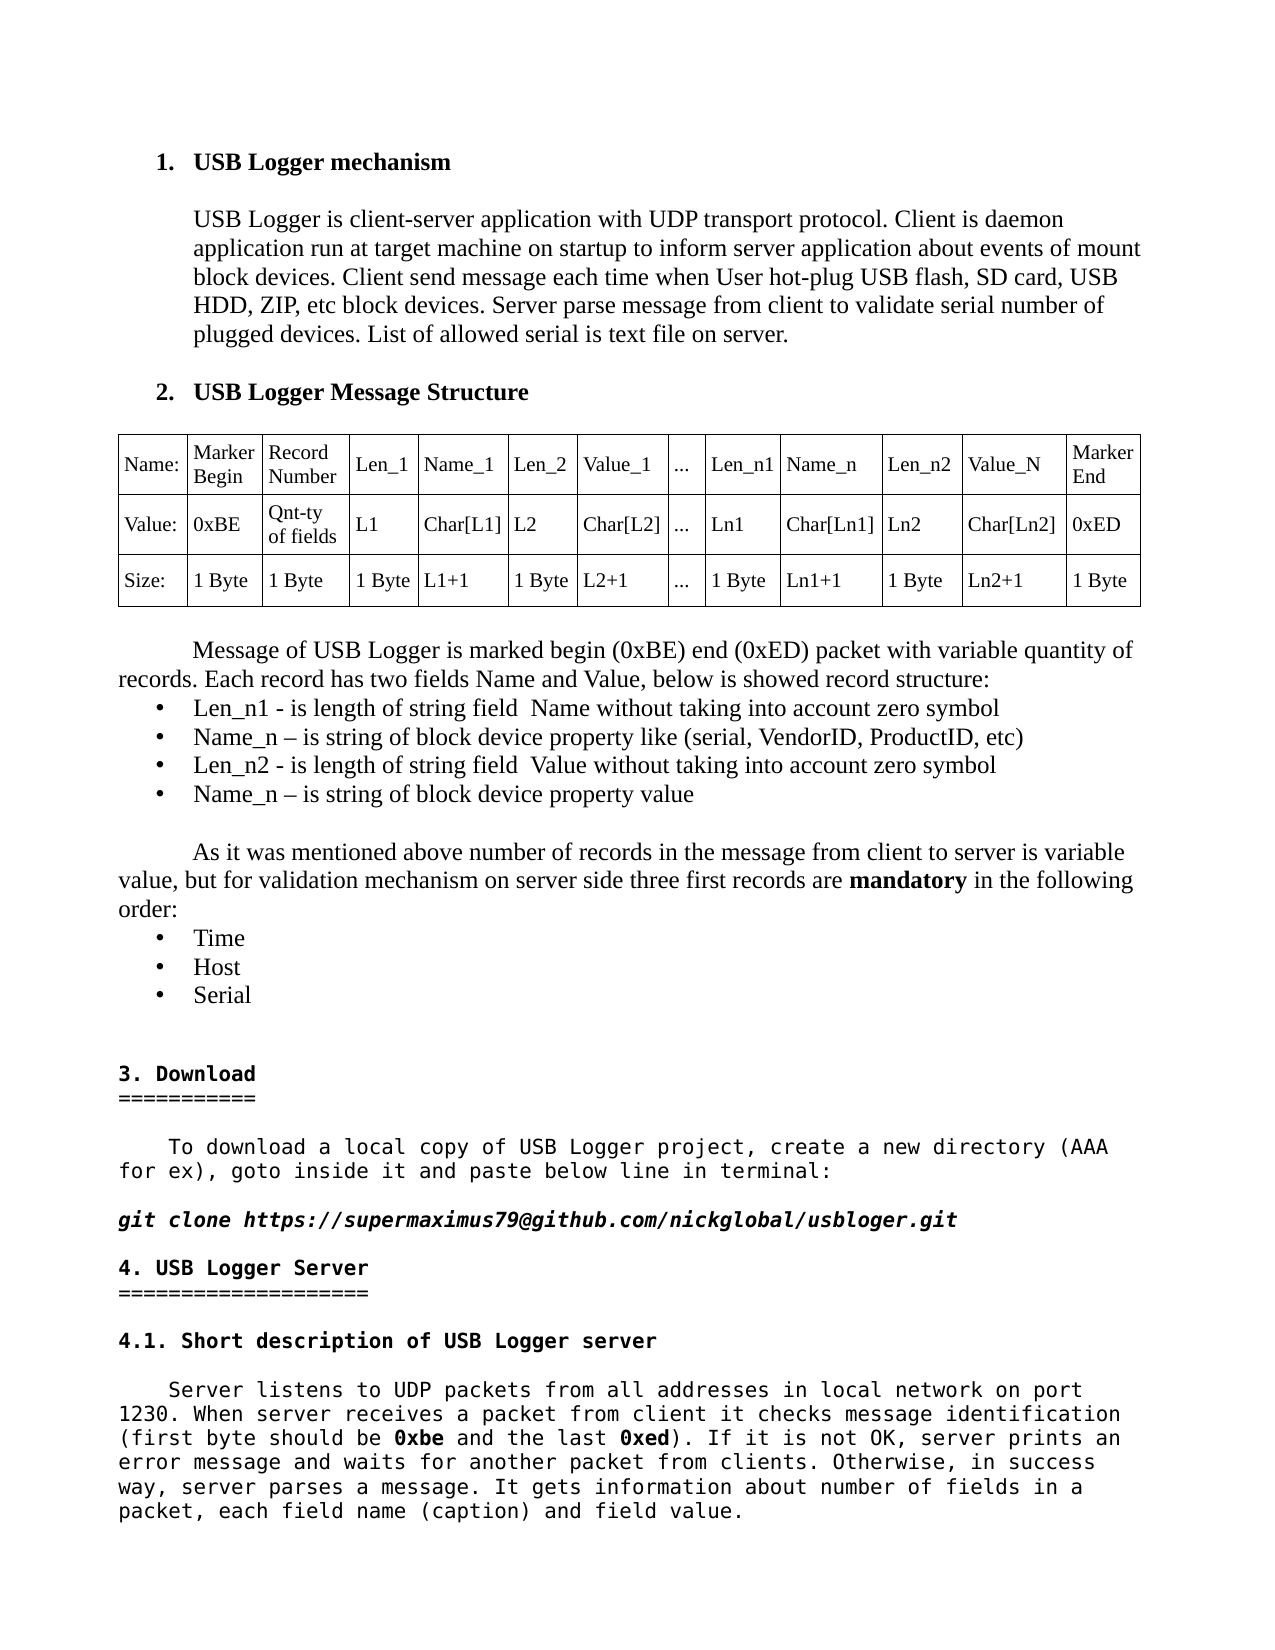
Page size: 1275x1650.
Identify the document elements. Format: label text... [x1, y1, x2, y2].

table_cell Ln2+1 [963, 555, 1066, 606]
table_cell 1 Byte [263, 555, 349, 606]
table_header Len_1 [350, 435, 418, 494]
table_cell L1+1 [419, 555, 508, 606]
table_cell Size: [119, 555, 187, 606]
table_cell 1 Byte [883, 555, 962, 606]
table_header ... [669, 435, 705, 494]
text git clone https://supermaximus79@github.com/nickglobal/usbloger.git [118, 1208, 1157, 1232]
table_cell Ln2 [883, 495, 962, 554]
table_header Record Number [263, 435, 349, 494]
text 3. Download [118, 1062, 1157, 1086]
table_cell L1 [350, 495, 418, 554]
list Name_n – is string of block device property like (serial, VendorID, ProductID, etc) [156, 722, 1157, 750]
table_cell Value: [119, 495, 187, 554]
text 4.1. Short description of USB Logger server [118, 1329, 1157, 1353]
table_cell Ln1+1 [781, 555, 882, 606]
text Server listens to UDP packets from all addresses in local network on port 1230. When server receives a packet from client it checks message identification (first byte should be 0xbe and the last 0xed). If it is not OK, server prints an error message and waits for another packet from clients. Otherwise, in success way, server parses a message. It gets information about number of fields in a packet, each field name (caption) and field value. [118, 1378, 1157, 1523]
table_cell Char[Ln2] [963, 495, 1066, 554]
list Serial [156, 980, 1157, 1009]
list Len_n1 - is length of string field Name without taking into account zero symbol [156, 693, 1157, 722]
table_cell 0xED [1067, 495, 1140, 554]
table_header Marker Begin [188, 435, 262, 494]
text =========== [118, 1086, 1157, 1111]
table_header Value_N [963, 435, 1066, 494]
table_header Len_2 [509, 435, 577, 494]
table_cell 1 Byte [1067, 555, 1140, 606]
list Host [156, 952, 1157, 980]
table_cell 1 Byte [509, 555, 577, 606]
list Name_n – is string of block device property value [156, 779, 1157, 808]
text Message of USB Logger is marked begin (0xBE) end (0xED) packet with variable quantity of records. Each record has two fields Name and Value, below is showed record structure: [118, 635, 1157, 693]
list Time [156, 923, 1157, 952]
table_cell 1 Byte [188, 555, 262, 606]
list Len_n2 - is length of string field Value without taking into account zero symbol [156, 750, 1157, 779]
text ==================== [118, 1281, 1157, 1305]
text As it was mentioned above number of records in the message from client to server is variable value, but for validation mechanism on server side three first records are mandatory in the following order: [118, 837, 1157, 923]
table_cell Qnt-ty of fields [263, 495, 349, 554]
table_header Len_n1 [706, 435, 780, 494]
table_header Len_n2 [883, 435, 962, 494]
table_cell Char[L2] [578, 495, 668, 554]
table_header Name_1 [419, 435, 508, 494]
table_cell L2+1 [578, 555, 668, 606]
list USB Logger is client-server application with UDP transport protocol. Client is daemon application run at target machine on startup to inform server application about events of mount block devices. Client send message each time when User hot-plug USB flash, SD card, USB HDD, ZIP, etc block devices. Server parse message from client to validate serial number of plugged devices. List of allowed serial is ­text file on server. [156, 204, 1157, 348]
table_cell 1 Byte [350, 555, 418, 606]
table_cell 0xBE [188, 495, 262, 554]
table_cell Ln1 [706, 495, 780, 554]
table_header Value_1 [578, 435, 668, 494]
table_header Marker End [1067, 435, 1140, 494]
list USB Logger Message Structure [156, 377, 1157, 406]
table_cell Char[L1] [419, 495, 508, 554]
table_cell 1 Byte [706, 555, 780, 606]
table_header Name: [119, 435, 187, 494]
text To download a local copy of USB Logger project, create a new directory (AAA for ex), goto inside it and paste below line in terminal: [118, 1135, 1157, 1183]
list USB Logger mechanism [156, 147, 1157, 176]
text 4. USB Logger Server [118, 1256, 1157, 1281]
table_cell ... [669, 555, 705, 606]
table_header Name_n [781, 435, 882, 494]
table_cell ... [669, 495, 705, 554]
table_cell L2 [509, 495, 577, 554]
table_cell Char[Ln1] [781, 495, 882, 554]
